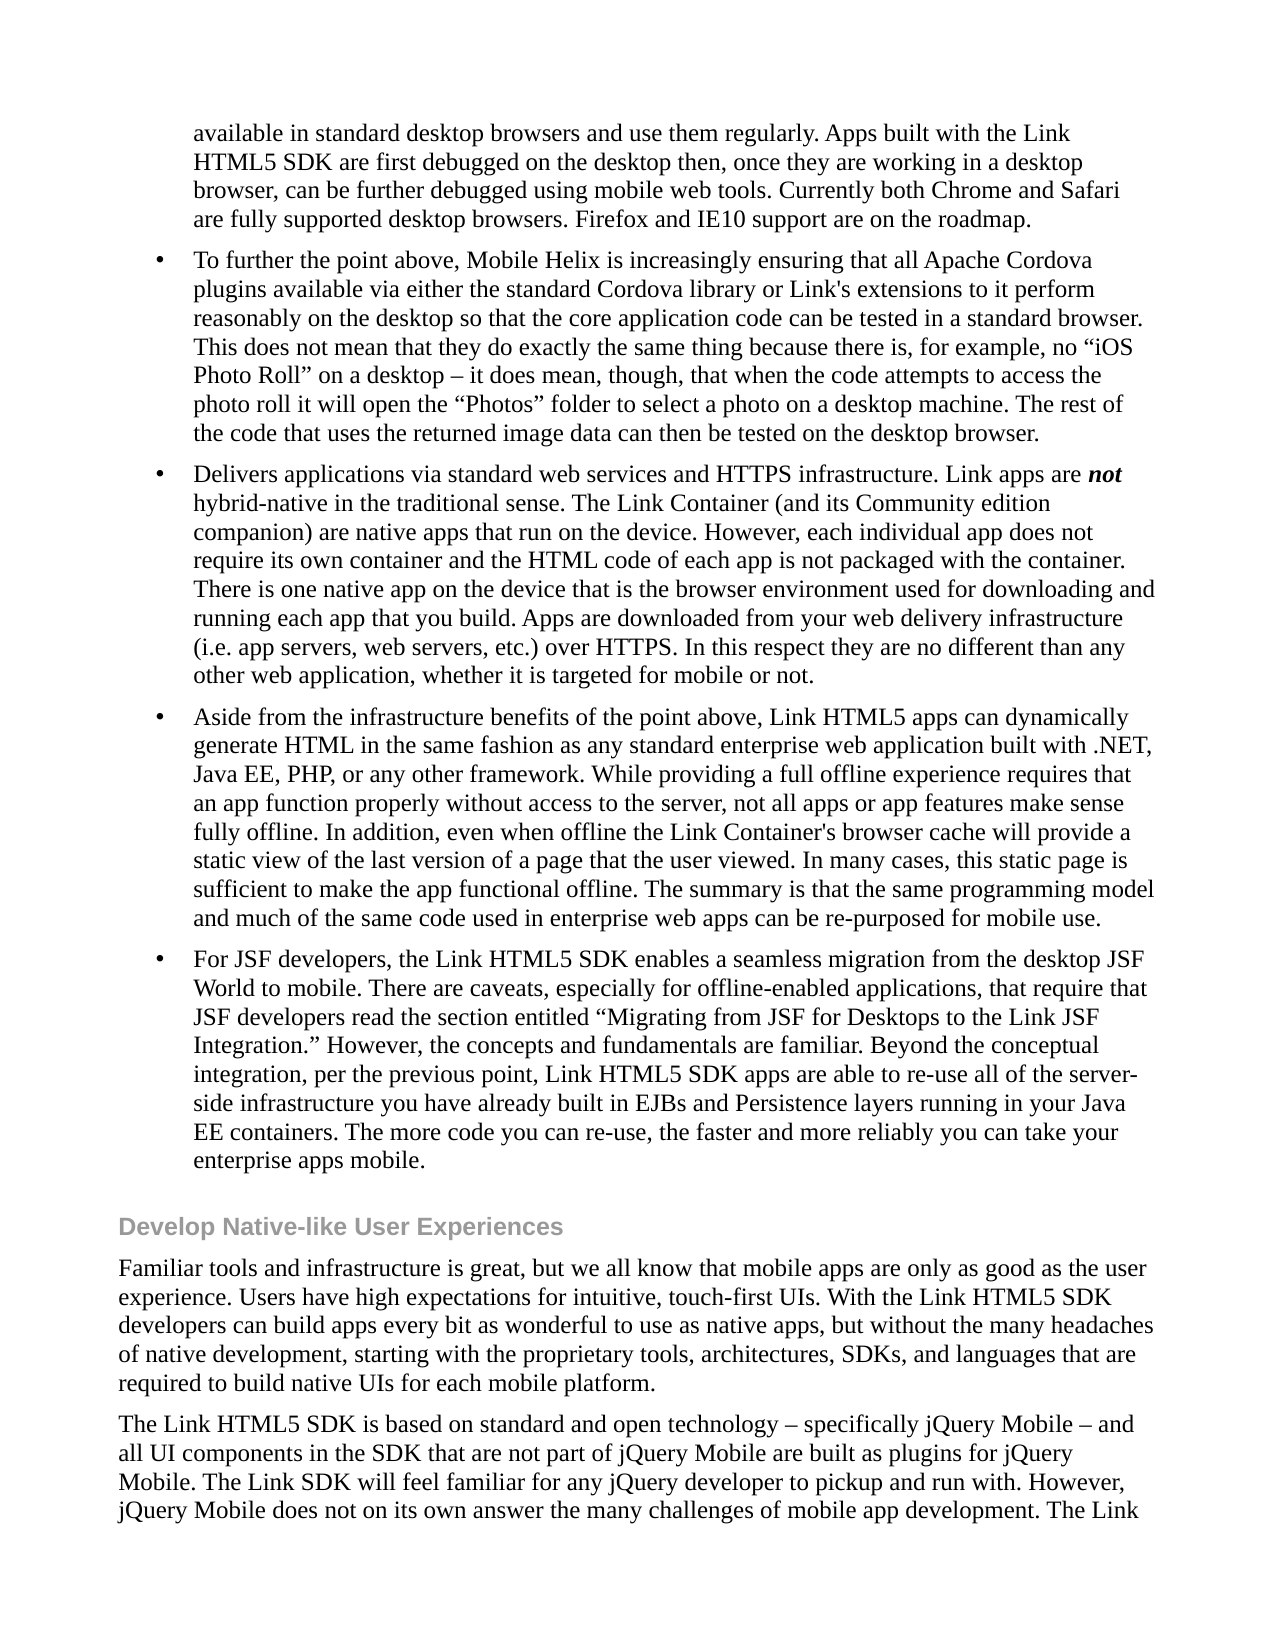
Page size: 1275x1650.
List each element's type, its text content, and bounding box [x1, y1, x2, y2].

list To further the point above, Mobile Helix is increasingly ensuring that all Apache Cordova plugins available via either the standard Cordova library or Link's extensions to it perform reasonably on the desktop so that the core application code can be tested in a standard browser. This does not mean that they do exactly the same thing because there is, for example, no “iOS Photo Roll” on a desktop – it does mean, though, that when the code attempts to access the photo roll it will open the “Photos” folder to select a photo on a desktop machine. The rest of the code that uses the returned image data can then be tested on the desktop browser. [156, 246, 1157, 447]
text Familiar tools and infrastructure is great, but we all know that mobile apps are only as good as the user experience. Users have high expectations for intuitive, touch-first UIs. With the Link HTML5 SDK developers can build apps every bit as wonderful to use as native apps, but without the many headaches of native development, starting with the proprietary tools, architectures, SDKs, and languages that are required to build native UIs for each mobile platform. [118, 1253, 1157, 1397]
list For JSF developers, the Link HTML5 SDK enables a seamless migration from the desktop JSF World to mobile. There are caveats, especially for offline-enabled applications, that require that JSF developers read the section entitled “Migrating from JSF for Desktops to the Link JSF Integration.” However, the concepts and fundamentals are familiar. Beyond the conceptual integration, per the previous point, Link HTML5 SDK apps are able to re-use all of the server-side infrastructure you have already built in EJBs and Persistence layers running in your Java EE containers. The more code you can re-use, the faster and more reliably you can take your enterprise apps mobile. [156, 944, 1157, 1174]
list available in standard desktop browsers and use them regularly. Apps built with the Link HTML5 SDK are first debugged on the desktop then, once they are working in a desktop browser, can be further debugged using mobile web tools. Currently both Chrome and Safari are fully supported desktop browsers. Firefox and IE10 support are on the roadmap. [156, 118, 1157, 233]
list Aside from the infrastructure benefits of the point above, Link HTML5 apps can dynamically generate HTML in the same fashion as any standard enterprise web application built with .NET, Java EE, PHP, or any other framework. While providing a full offline experience requires that an app function properly without access to the server, not all apps or app features make sense fully offline. In addition, even when offline the Link Container's browser cache will provide a static view of the last version of a page that the user viewed. In many cases, this static page is sufficient to make the app functional offline. The summary is that the same programming model and much of the same code used in enterprise web apps can be re-purposed for mobile use. [156, 702, 1157, 932]
text The Link HTML5 SDK is based on standard and open technology – specifically jQuery Mobile – and all UI components in the SDK that are not part of jQuery Mobile are built as plugins for jQuery Mobile. The Link SDK will feel familiar for any jQuery developer to pickup and run with. However, jQuery Mobile does not on its own answer the many challenges of mobile app development. The Link [118, 1409, 1157, 1524]
list Delivers applications via standard web services and HTTPS infrastructure. Link apps are not hybrid-native in the traditional sense. The Link Container (and its Community edition companion) are native apps that run on the device. However, each individual app does not require its own container and the HTML code of each app is not packaged with the container. There is one native app on the device that is the browser environment used for downloading and running each app that you build. Apps are downloaded from your web delivery infrastructure (i.e. app servers, web servers, etc.) over HTTPS. In this respect they are no different than any other web application, whether it is targeted for mobile or not. [156, 459, 1157, 689]
subtitle Develop Native-like User Experiences [118, 1212, 1157, 1241]
